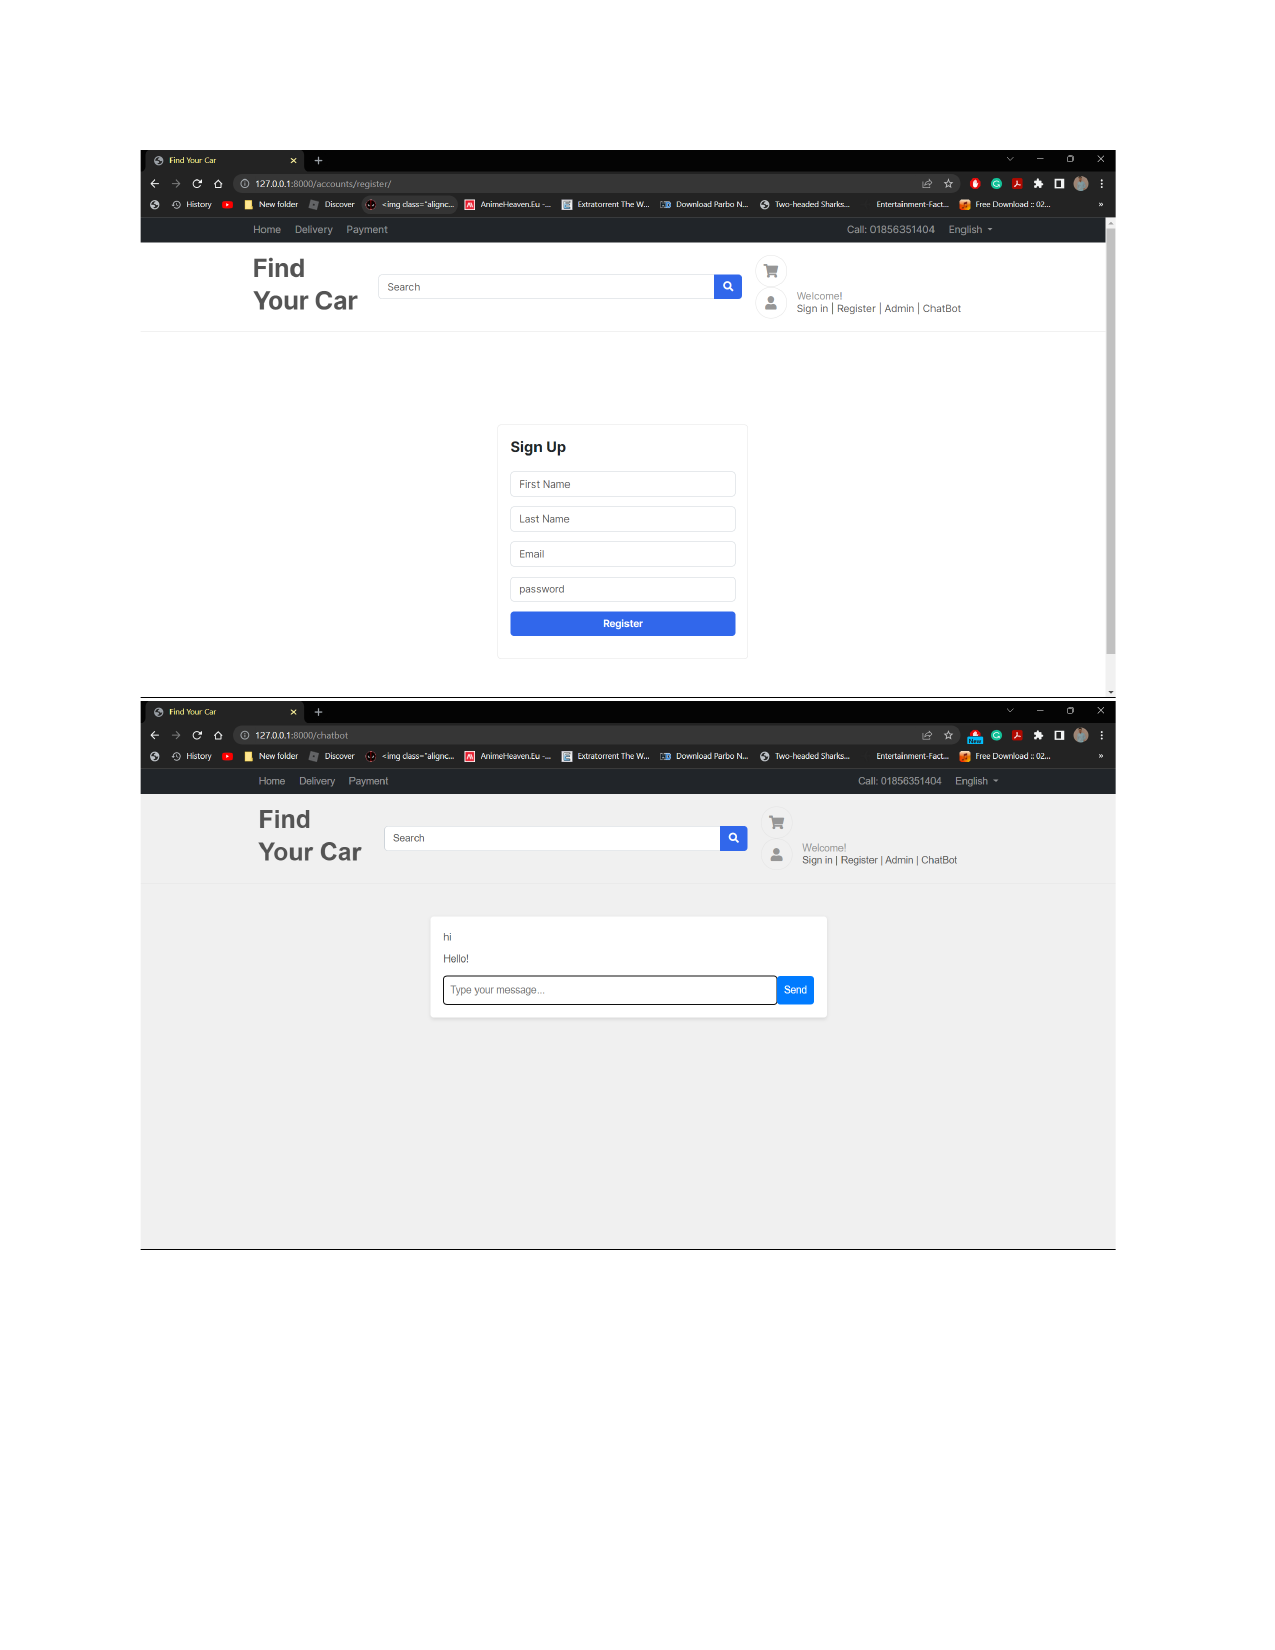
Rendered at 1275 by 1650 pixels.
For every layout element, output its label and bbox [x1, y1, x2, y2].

picture [140, 701, 1116, 1250]
picture [140, 150, 1116, 698]
